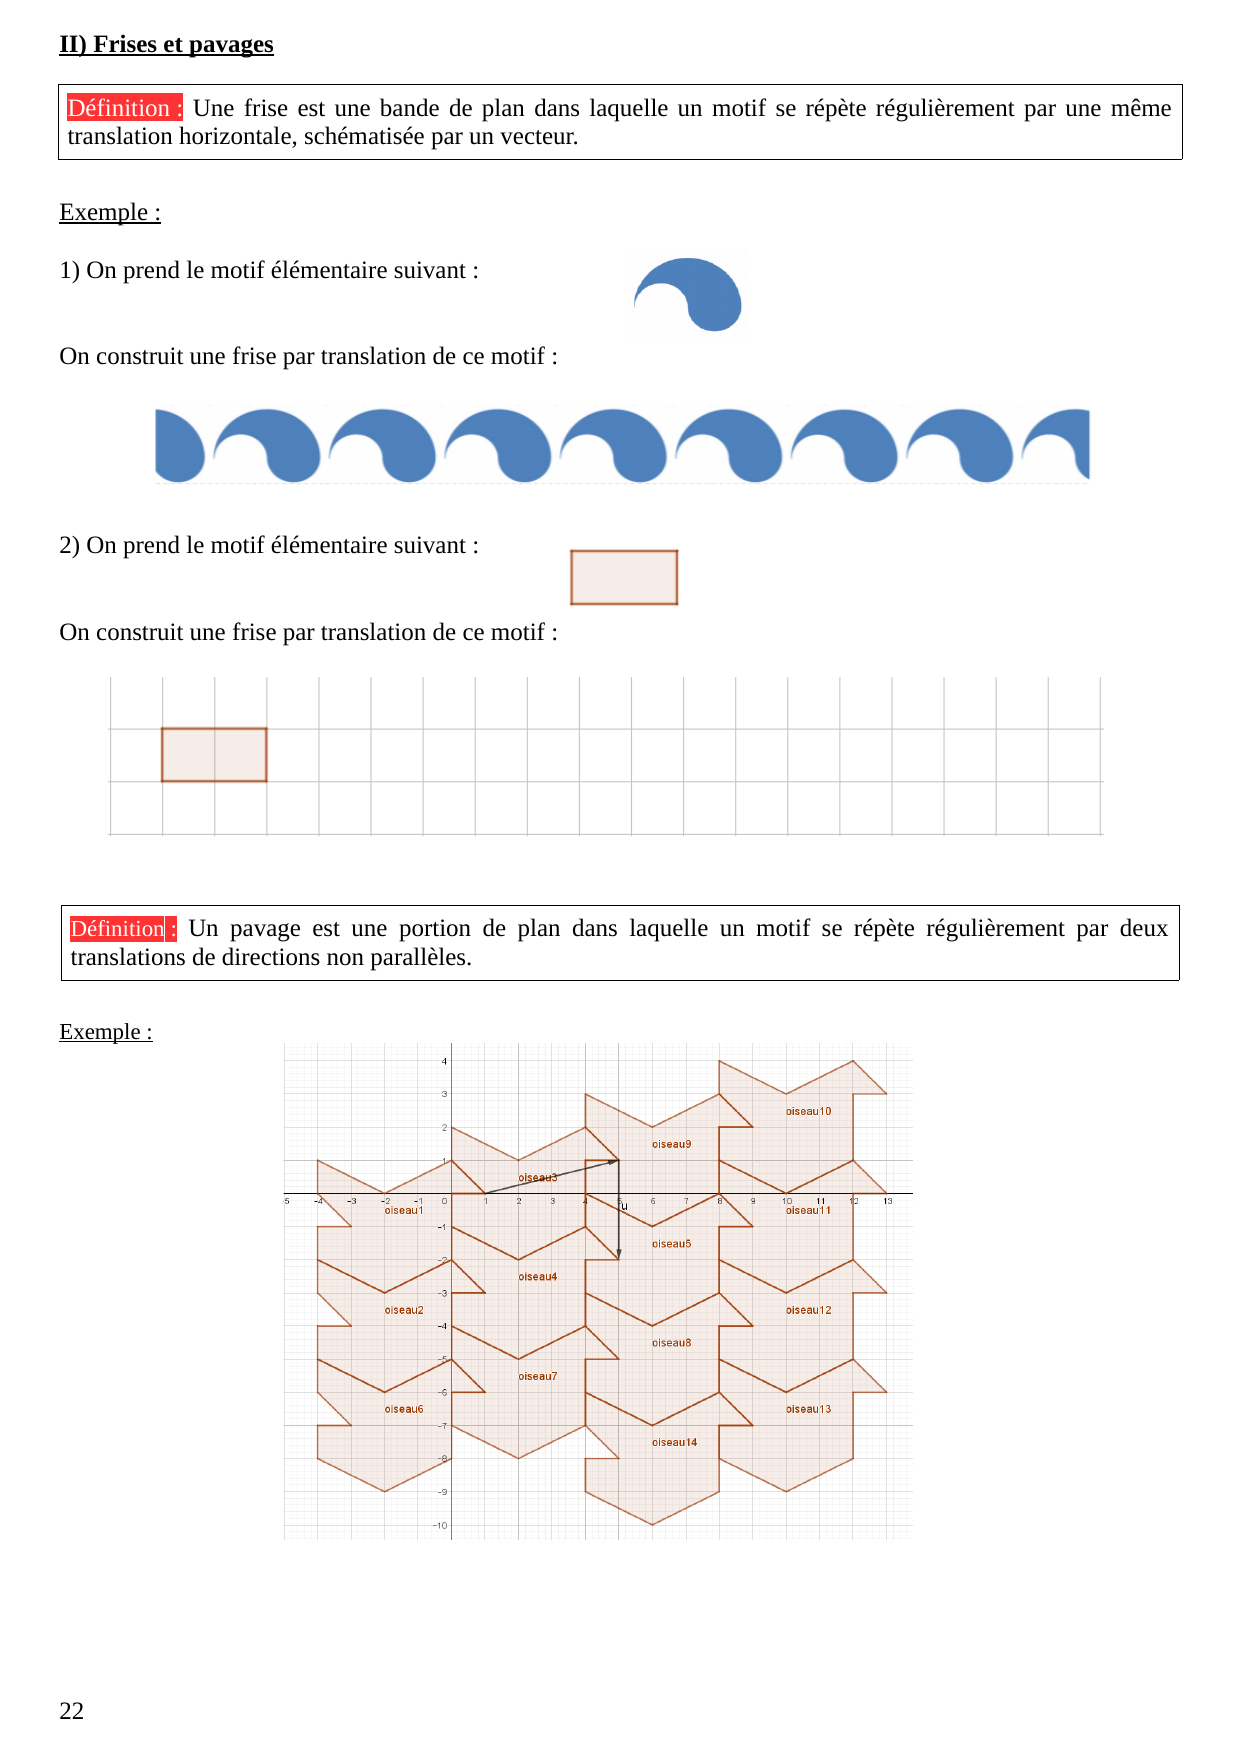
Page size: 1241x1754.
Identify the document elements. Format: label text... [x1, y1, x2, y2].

picture [559, 534, 697, 621]
text Exemple : [59, 1018, 1181, 1044]
picture [108, 677, 1104, 836]
text Définition : Un pavage est une portion de plan dans laquelle un motif se répète régulièrement par deux translations de directions non parallèles. [70, 913, 1170, 971]
picture [619, 245, 767, 344]
text Exemple : [59, 197, 1181, 226]
text 2) On prend le motif élémentaire suivant : [59, 531, 1181, 559]
picture [146, 395, 1102, 502]
text Définition : Une frise est une bande de plan dans laquelle un motif se répète régulièrement par une même translation horizontale, schématisée par un vecteur. [67, 93, 1173, 150]
text II) Frises et pavages [59, 29, 1181, 58]
text [767, 255, 1181, 283]
text On construit une frise par translation de ce motif : [59, 617, 1181, 674]
picture [283, 1043, 913, 1540]
text On construit une frise par translation de ce motif : [59, 341, 1181, 531]
text 1) On prend le motif élémentaire suivant : [59, 255, 619, 283]
